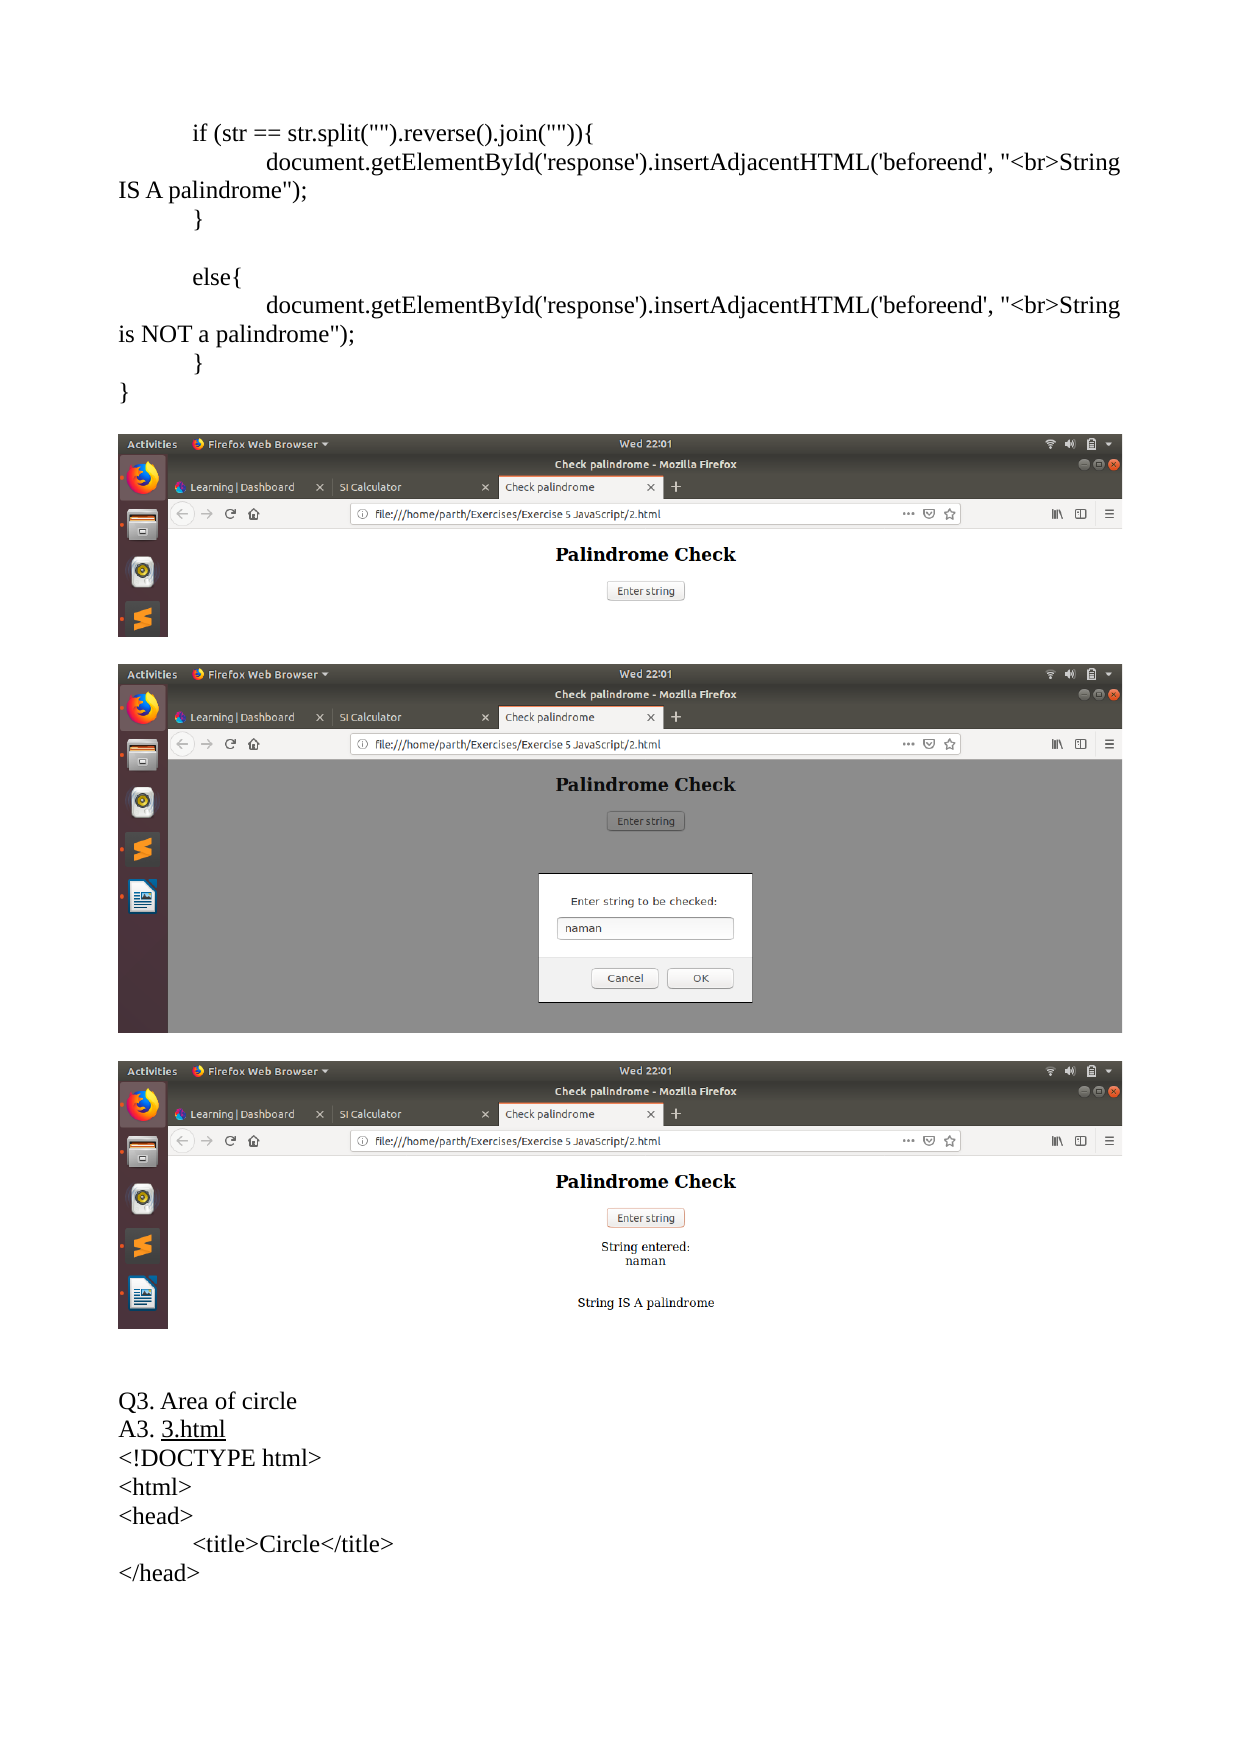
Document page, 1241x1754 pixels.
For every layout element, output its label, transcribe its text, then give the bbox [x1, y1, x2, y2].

picture [118, 434, 1123, 637]
picture [118, 1061, 1123, 1329]
text document.getElementById('response').insertAdjacentHTML('beforeend', "<br>String IS A palindrome"); [118, 147, 1122, 204]
text </head> [118, 1558, 1122, 1587]
text <html> [118, 1472, 1122, 1501]
text A3. 3.html [118, 1414, 1122, 1443]
text } [118, 377, 1122, 406]
text } [118, 348, 1122, 377]
text <title>Circle</title> [118, 1529, 1122, 1558]
text Q3. Area of circle [118, 1386, 1122, 1414]
picture [118, 664, 1123, 1033]
text if (str == str.split("").reverse().join("")){ [118, 118, 1122, 147]
text <!DOCTYPE html> [118, 1443, 1122, 1472]
text else{ [118, 262, 1122, 291]
text <head> [118, 1501, 1122, 1529]
text } [118, 204, 1122, 233]
text document.getElementById('response').insertAdjacentHTML('beforeend', "<br>String is NOT a palindrome"); [118, 291, 1122, 348]
